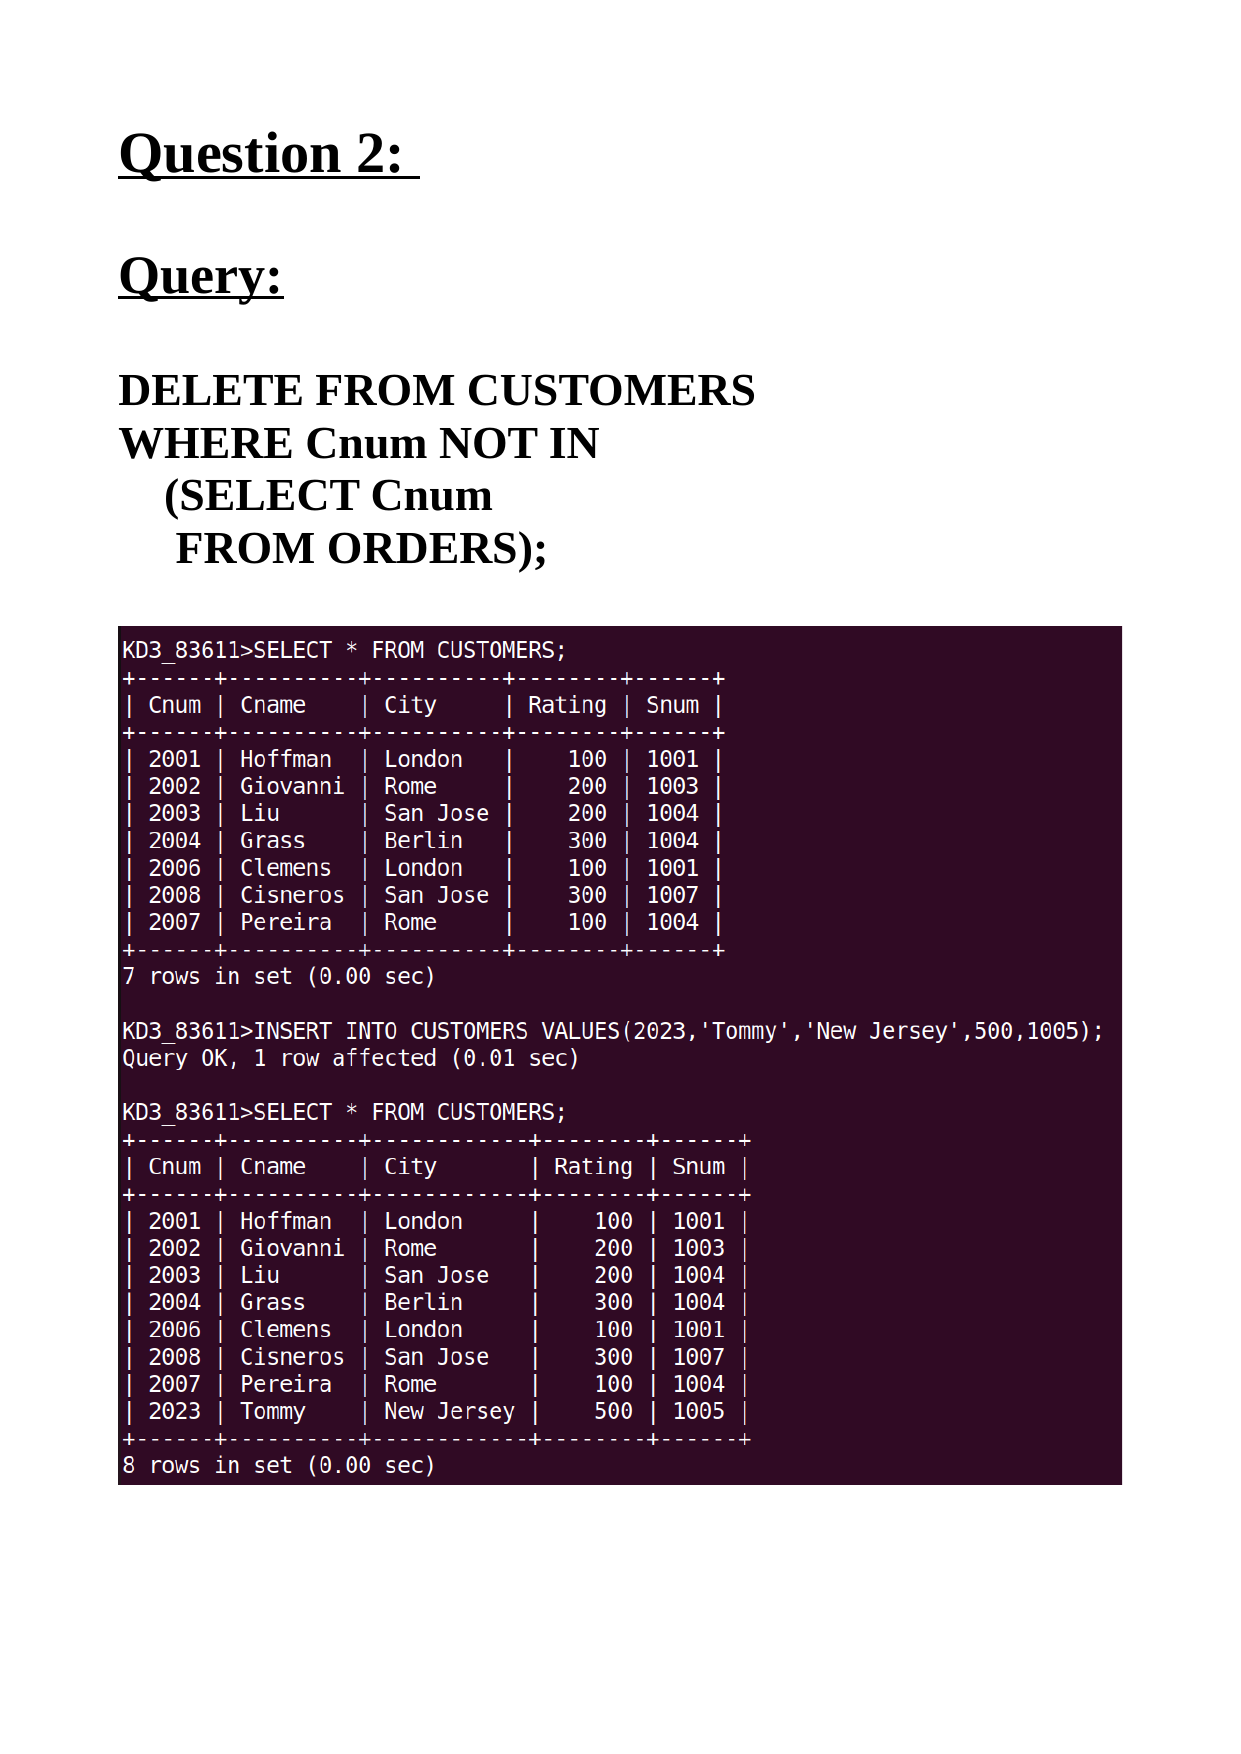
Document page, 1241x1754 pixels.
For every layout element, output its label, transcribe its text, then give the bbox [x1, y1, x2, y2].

text DELETE FROM CUSTOMERS [118, 362, 1122, 415]
text Question 2: [118, 118, 1122, 185]
text WHERE Cnum NOT IN [118, 415, 1122, 468]
text Query: [118, 243, 1122, 305]
picture [118, 626, 1123, 1485]
text FROM ORDERS); [118, 521, 1122, 573]
text (SELECT Cnum [118, 468, 1122, 521]
